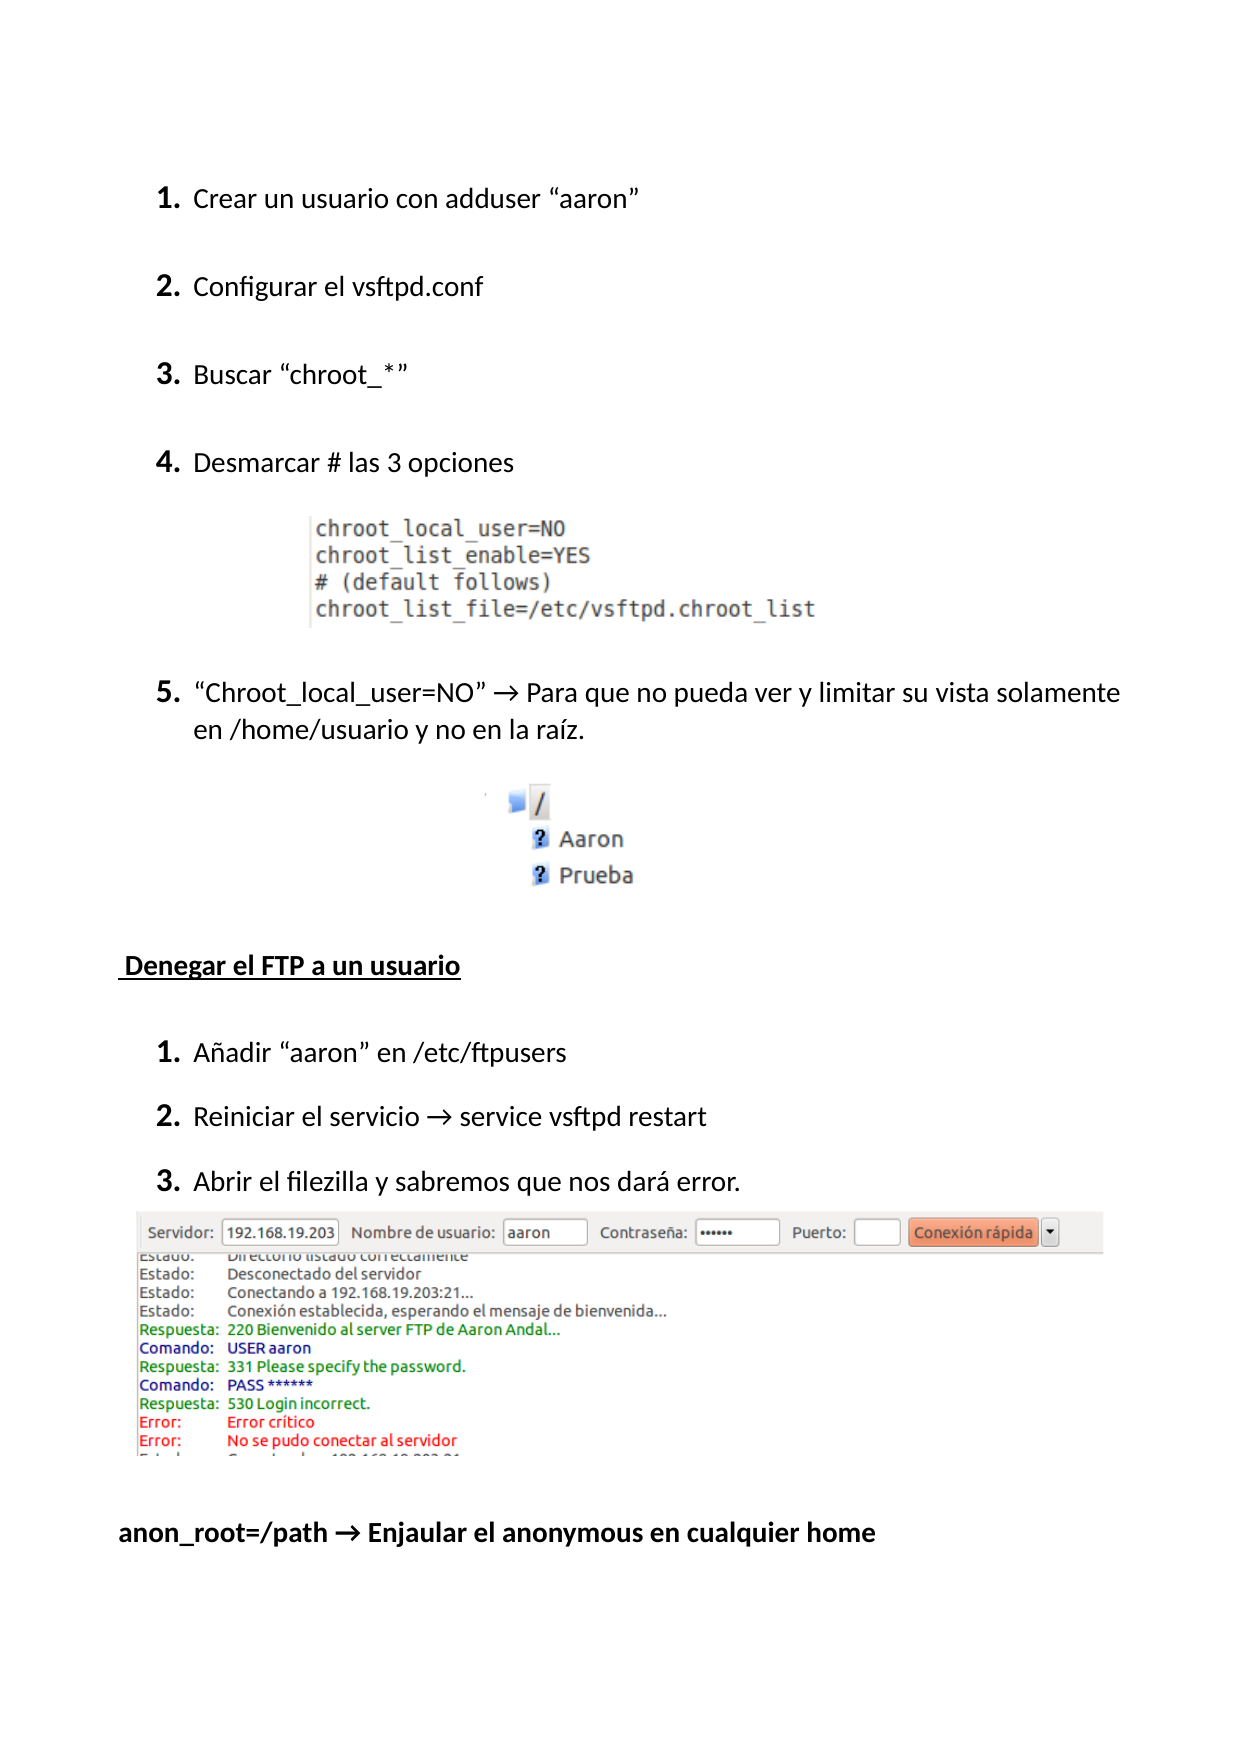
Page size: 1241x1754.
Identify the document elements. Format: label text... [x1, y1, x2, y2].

list Añadir “aaron” en /etc/ftpusers [156, 1030, 1122, 1071]
text anon_root=/path → Enjaular el anonymous en cualquier home [118, 1514, 1122, 1550]
picture [136, 1211, 1104, 1456]
list Configurar el vsftpd.conf [156, 264, 1122, 305]
list Buscar “chroot_*” [156, 352, 1122, 393]
list Reiniciar el servicio → service vsftpd restart [156, 1094, 1122, 1135]
picture [484, 781, 721, 901]
list “Chroot_local_user=NO” → Para que no pueda ver y limitar su vista solamente en /home/usuario y no en la raíz. [156, 670, 1122, 746]
text Denegar el FTP a un usuario [118, 947, 1122, 983]
picture [309, 516, 932, 628]
list Crear un usuario con adduser “aaron” [156, 176, 1122, 217]
list Desmarcar # las 3 opciones [156, 440, 1122, 481]
list Abrir el filezilla y sabremos que nos dará error. [156, 1159, 1122, 1199]
